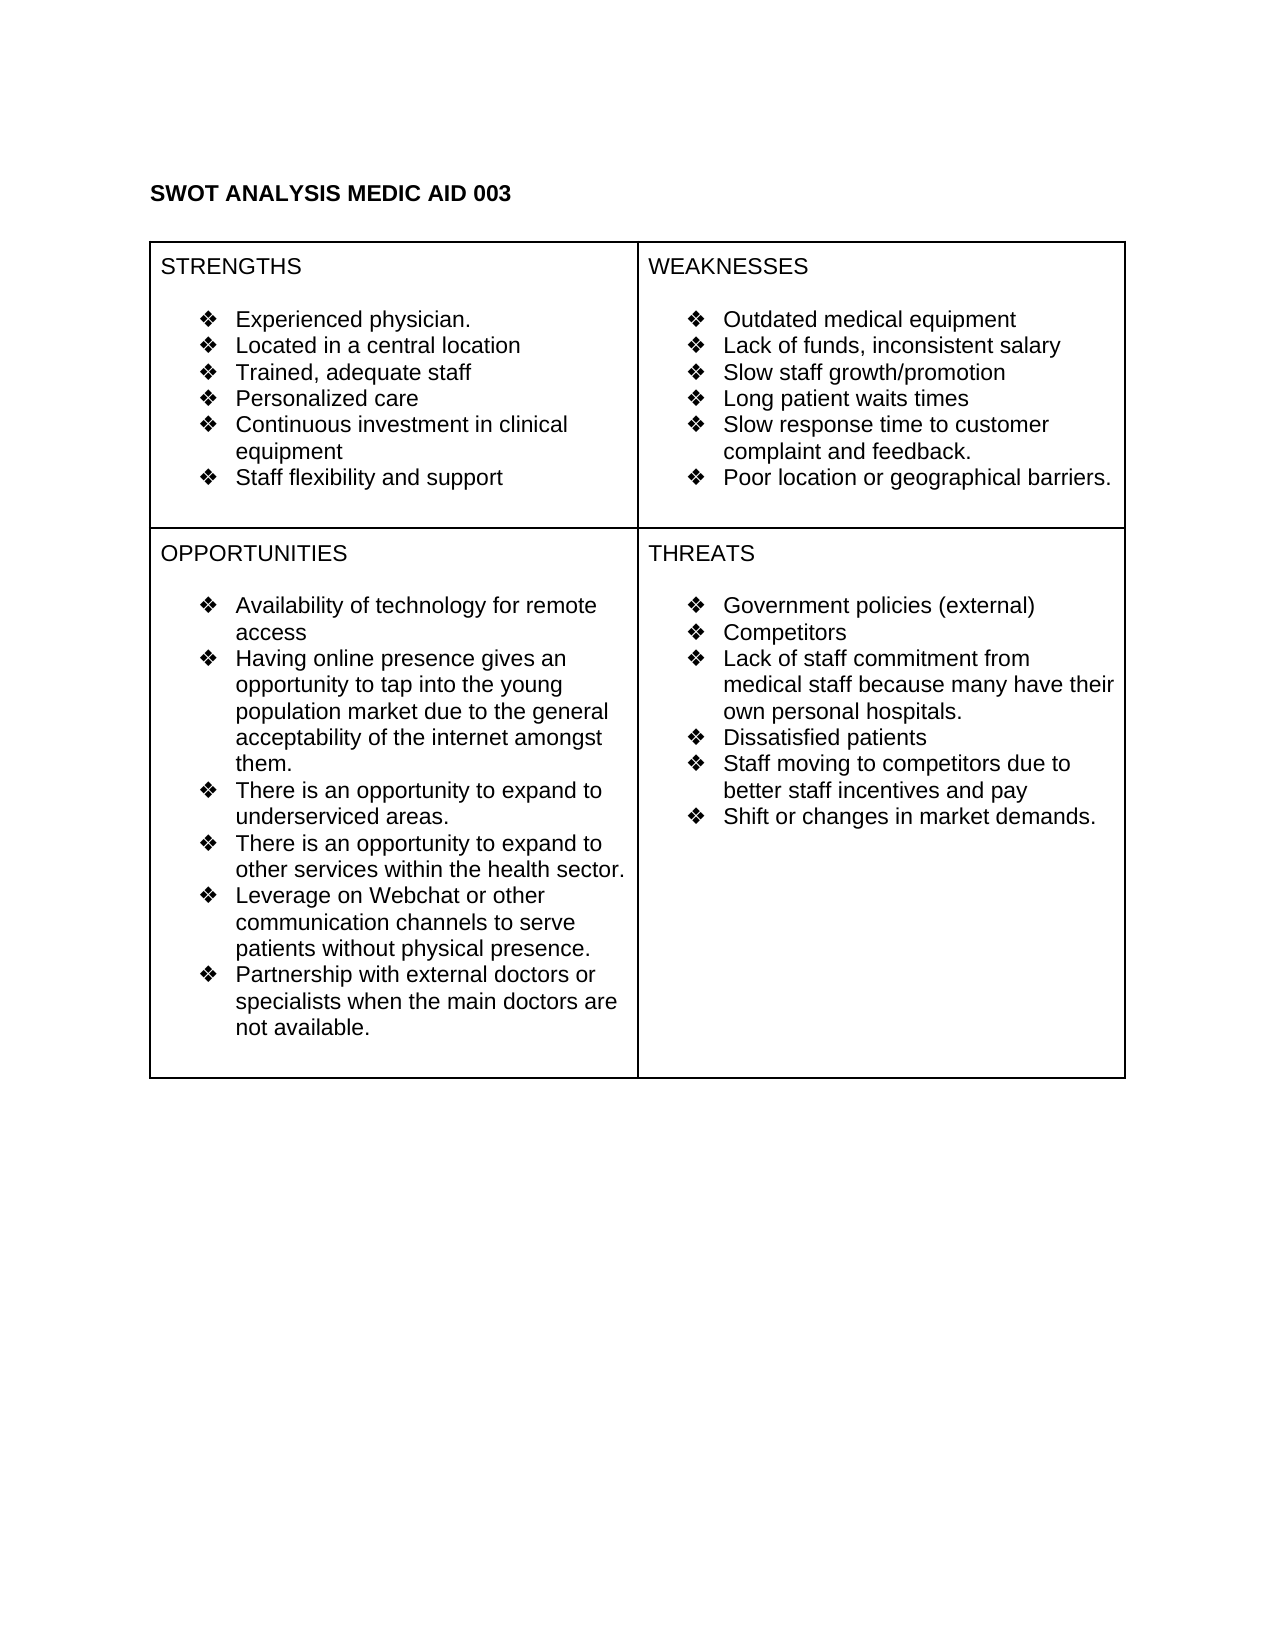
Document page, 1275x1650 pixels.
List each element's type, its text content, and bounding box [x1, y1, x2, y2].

table_header WEAKNESSES Outdated medical equipment Lack of funds, inconsistent salary Slow staff growth/promotion Long patient waits times Slow response time to customer complaint and feedback. Poor location or geographical barriers. [639, 243, 1124, 527]
table_cell OPPORTUNITIES Availability of technology for remote access Having online presence gives an opportunity to tap into the young population market due to the general acceptability of the internet amongst them. There is an opportunity to expand to underserviced areas. There is an opportunity to expand to other services within the health sector. Leverage on Webchat or other communication channels to serve patients without physical presence. Partnership with external doctors or specialists when the main doctors are not available. [151, 529, 637, 1077]
table_header STRENGTHS Experienced physician. Located in a central location Trained, adequate staff Personalized care Continuous investment in clinical equipment Staff flexibility and support [151, 243, 637, 527]
text SWOT ANALYSIS MEDIC AID 003 [150, 180, 1125, 207]
table_cell THREATS Government policies (external) Competitors Lack of staff commitment from medical staff because many have their own personal hospitals. Dissatisfied patients Staff moving to competitors due to better staff incentives and pay Shift or changes in market demands. [639, 529, 1124, 1077]
